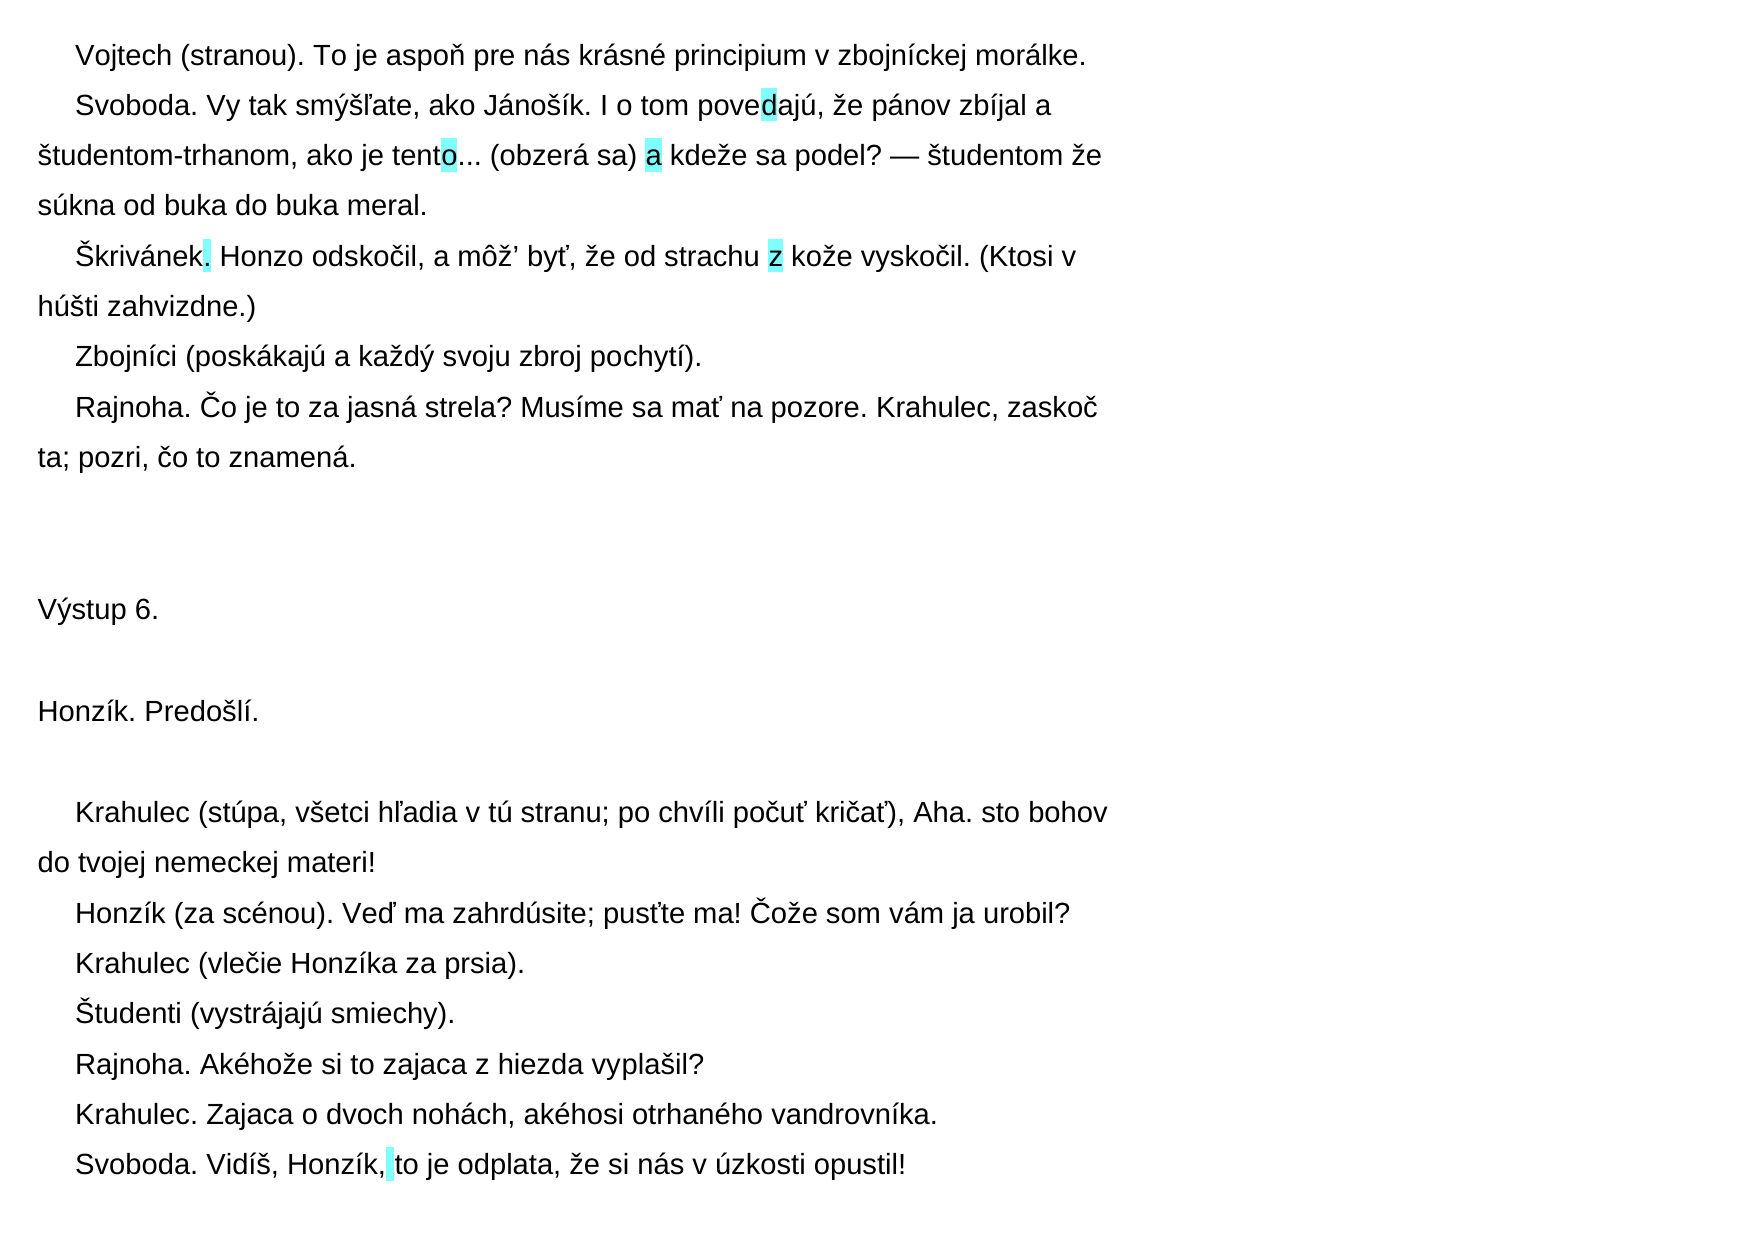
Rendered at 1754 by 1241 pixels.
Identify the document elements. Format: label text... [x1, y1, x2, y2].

text Honzík. Predošlí. [37, 694, 1130, 727]
text Študenti (vystrájajú smiechy). [37, 996, 1130, 1030]
text Krahulec (vlečie Honzíka za prsia). [37, 946, 1130, 979]
text Honzík (za scénou). Veď ma zahrdúsite; pusťte ma! Čože som vám ja urobil? [37, 896, 1130, 929]
text Škrivánek. Honzo odskočil, a môž’ byť, že od strachu z kože vyskočil. (Ktosi v húšti zahvizdne.) [37, 239, 1130, 323]
text Zbojníci (poskákajú a každý svoju zbroj po­chytí). [37, 339, 1130, 373]
text Rajnoha. Akéhože si to zajaca z hiezda vy­plašil? [37, 1047, 1130, 1080]
text Svoboda. Vidíš, Honzík, to je odplata, že si nás v úzkosti opustil! [37, 1147, 1130, 1181]
text Rajnoha. Čo je to za jasná strela? Musíme sa mať na pozore. Krahulec, zaskoč ta; pozri, čo to znamená. [37, 390, 1130, 473]
text Svoboda. Vy tak smýšľate, ako Jánošík. I o tom povedajú, že pánov zbíjal a študentom-trhanom, ako je tento... (obzerá sa) a kdeže sa podel? — študentom že súkna od buka do buka meral. [37, 88, 1130, 222]
text Krahulec. Zajaca o dvoch nohách, akéhosi otrhaného vandrovníka. [37, 1097, 1130, 1131]
text Výstup 6. [37, 592, 1130, 626]
text Krahulec (stúpa, všetci hľadia v tú stranu; po chvíli počuť kričať), Aha. sto bohov do tvojej nemeckej materi! [37, 795, 1130, 879]
text Vojtech (stranou). To je aspoň pre nás krásné principium v zbojníckej morálke. [37, 37, 1130, 71]
